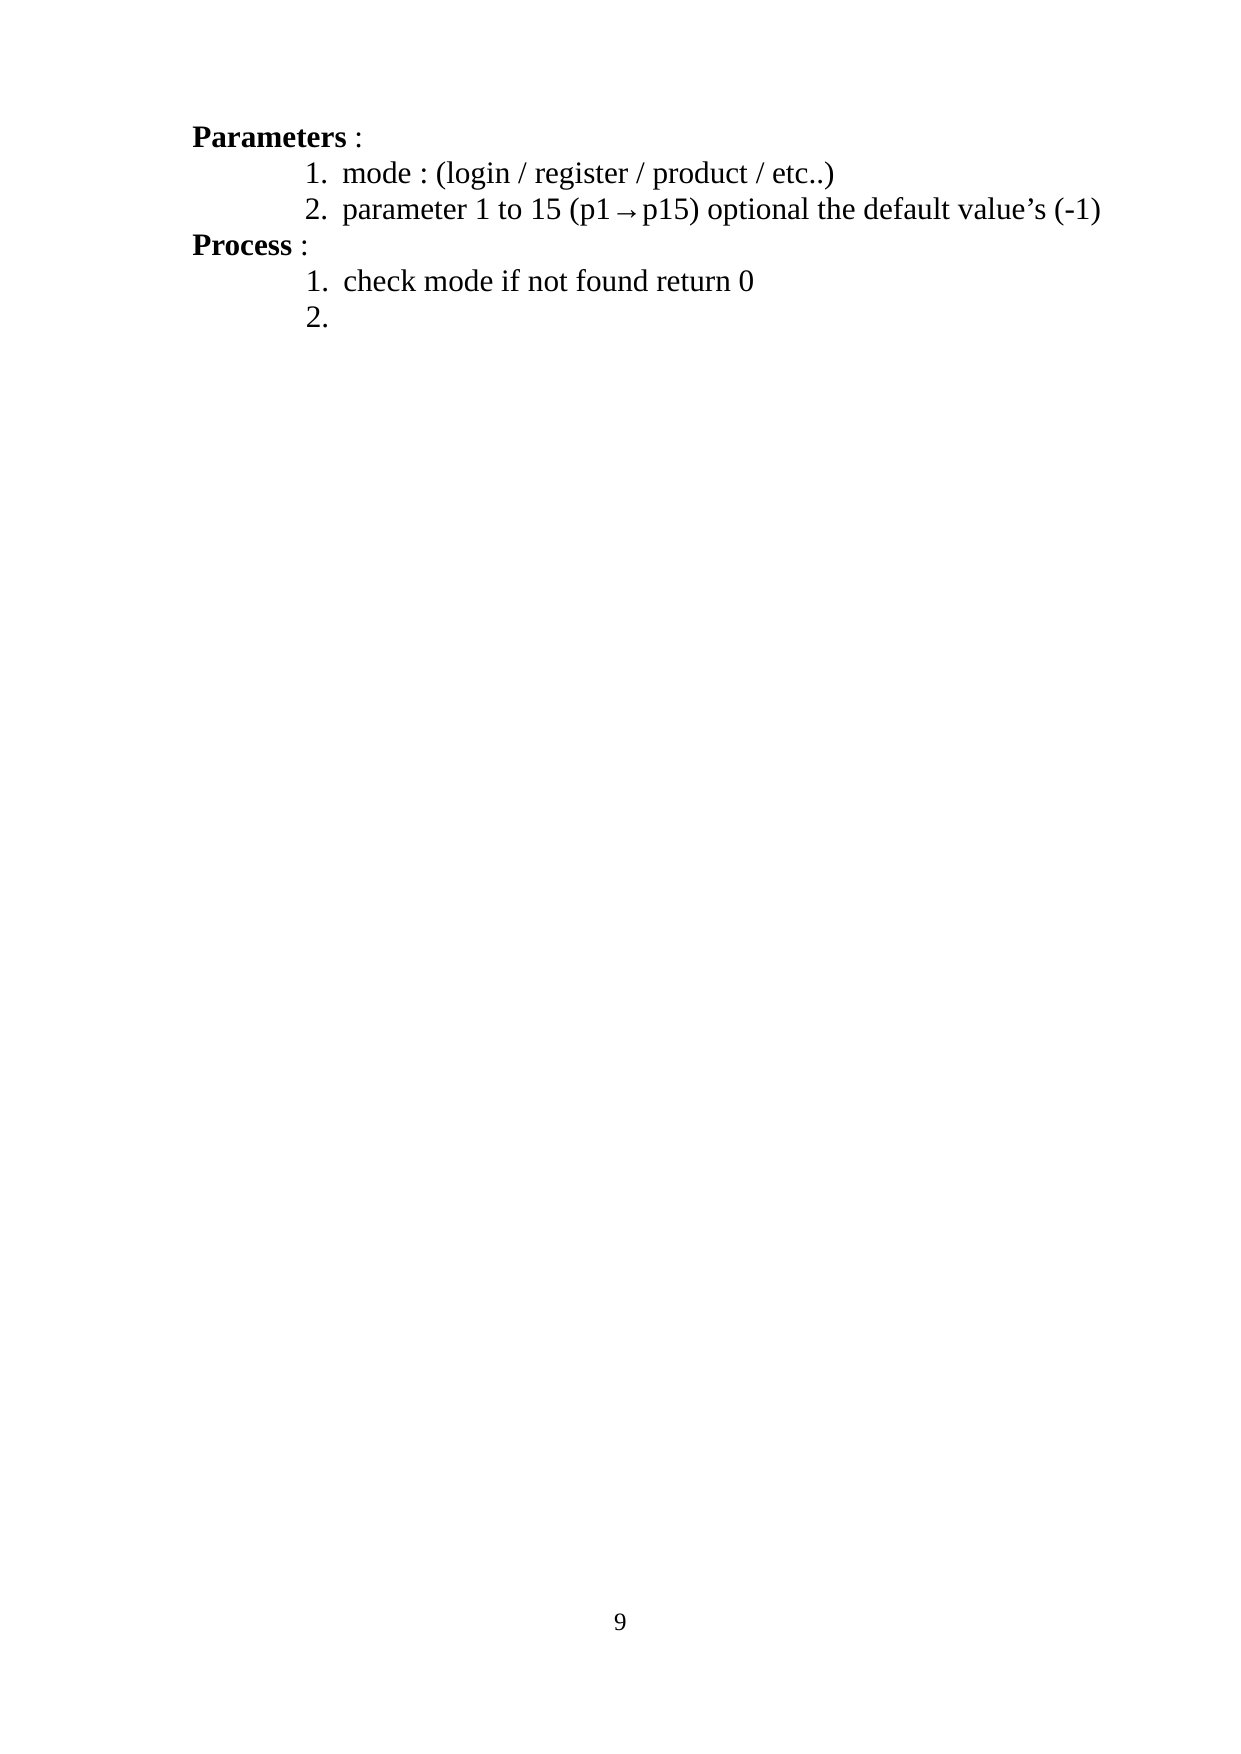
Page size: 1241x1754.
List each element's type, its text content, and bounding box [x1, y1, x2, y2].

list parameter 1 to 15 (p1→p15) optional the default value’s (-1) [304, 190, 1122, 226]
list mode : (login / register / product / etc..) [304, 154, 1122, 190]
text Parameters : [118, 118, 1122, 154]
list check mode if not found return 0 [306, 262, 1122, 298]
text Process : [118, 226, 1122, 262]
